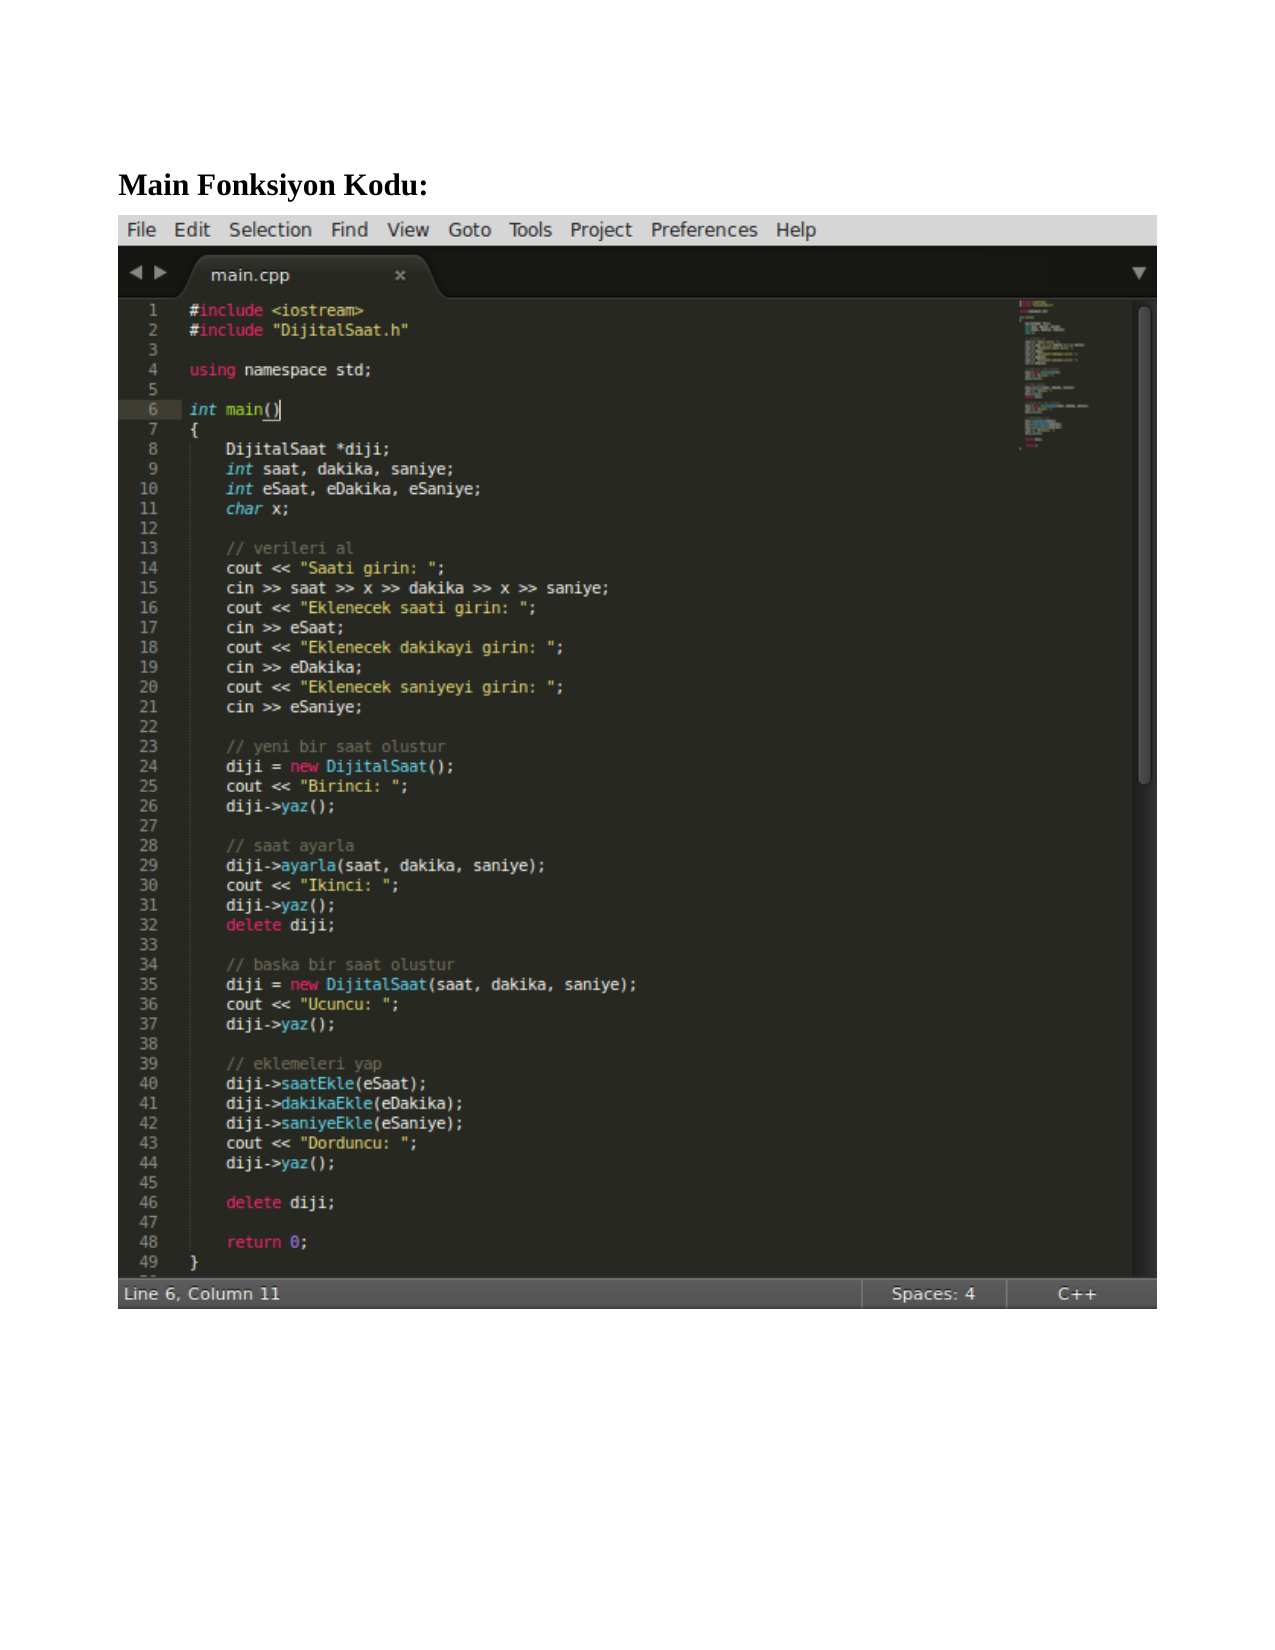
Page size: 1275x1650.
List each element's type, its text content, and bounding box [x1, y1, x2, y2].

text Main Fonksiyon Kodu: [118, 167, 1157, 202]
picture [118, 215, 1157, 1309]
